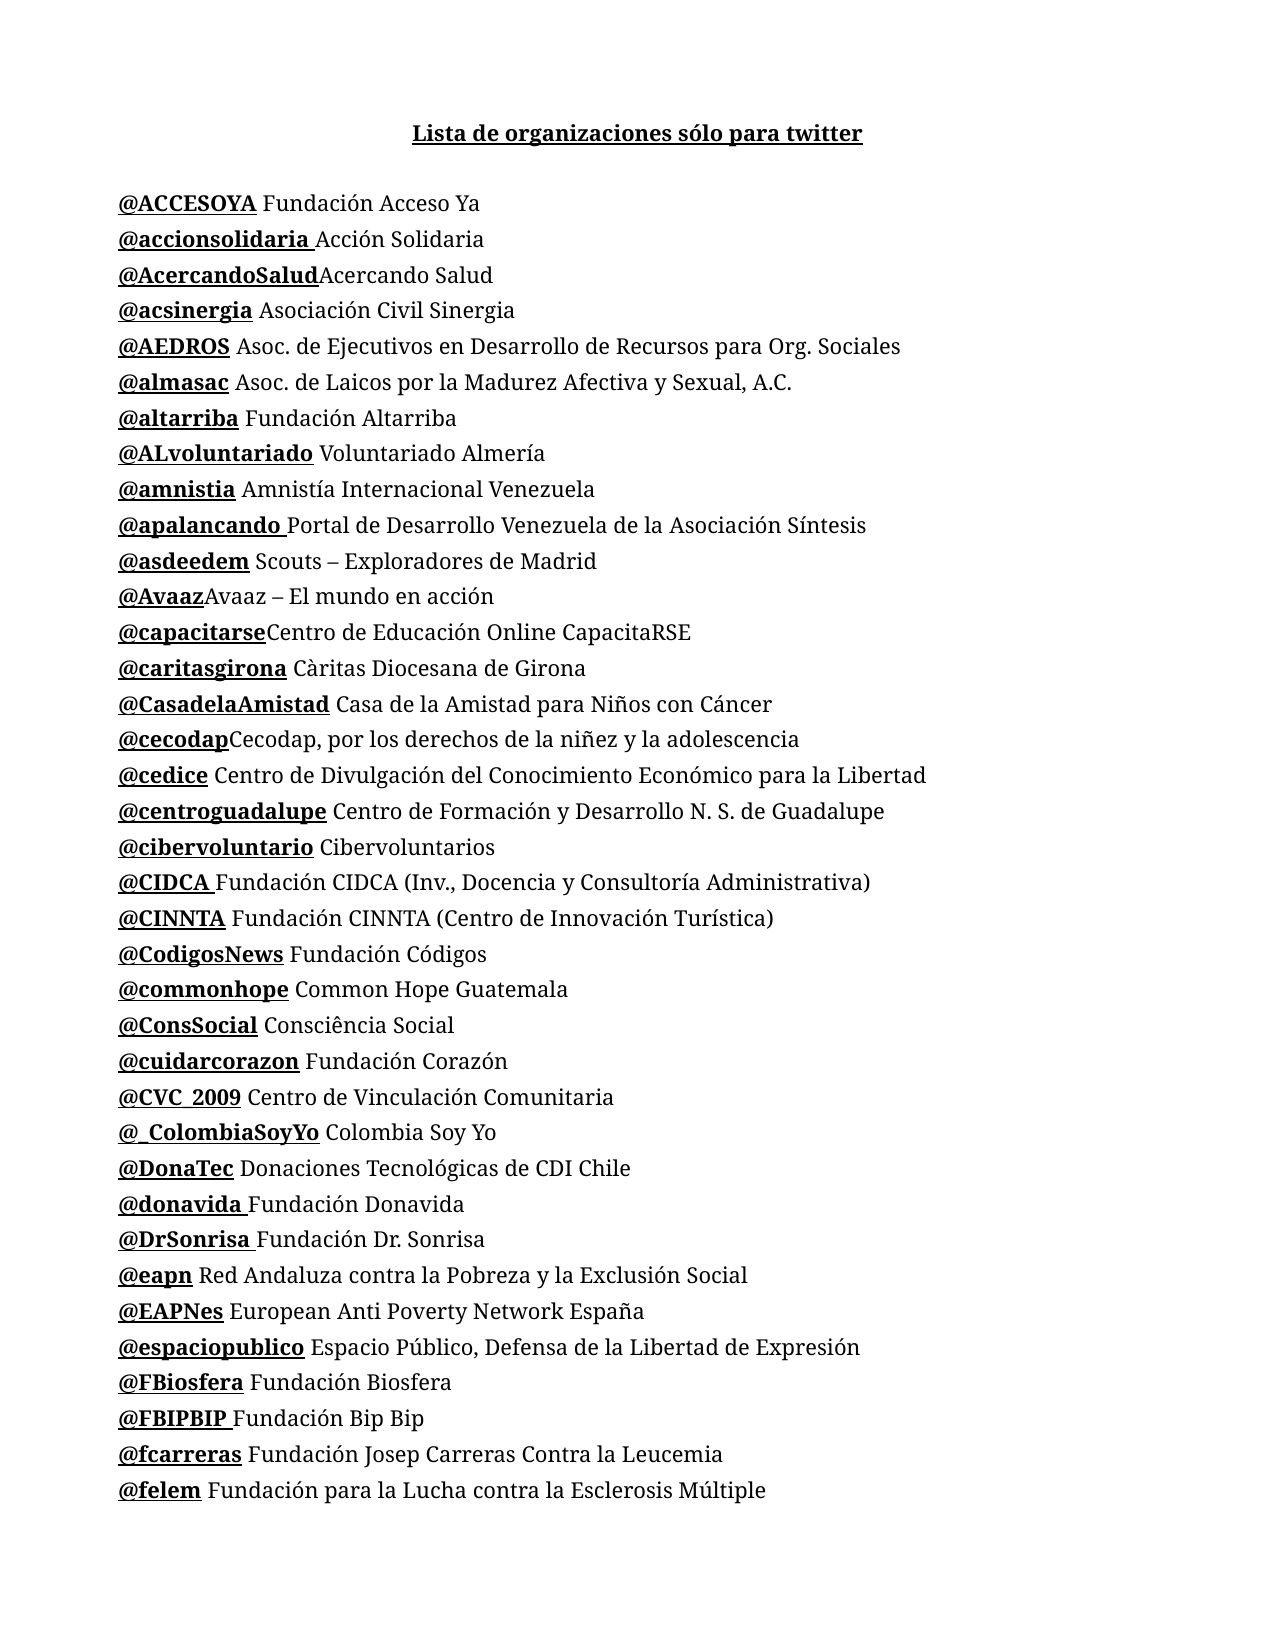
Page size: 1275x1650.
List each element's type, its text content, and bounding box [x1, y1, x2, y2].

text @cuidarcorazon Fundación Corazón [118, 1046, 1157, 1076]
text @FBiosfera Fundación Biosfera [118, 1367, 1157, 1397]
text @AvaazAvaaz – El mundo en acción [118, 581, 1157, 611]
text @CasadelaAmistad Casa de la Amistad para Niños con Cáncer [118, 688, 1157, 718]
text @commonhope Common Hope Guatemala [118, 974, 1157, 1004]
text @CodigosNews Fundación Códigos [118, 939, 1157, 968]
text @apalancando Portal de Desarrollo Venezuela de la Asociación Síntesis [118, 510, 1157, 540]
text @almasac Asoc. de Laicos por la Madurez Afectiva y Sexual, A.C. [118, 367, 1157, 397]
text @DrSonrisa Fundación Dr. Sonrisa [118, 1224, 1157, 1254]
text @ConsSocial Consciência Social [118, 1010, 1157, 1040]
text @CINNTA Fundación CINNTA (Centro de Innovación Turística) [118, 903, 1157, 933]
text @centroguadalupe Centro de Formación y Desarrollo N. S. de Guadalupe [118, 796, 1157, 826]
text @espaciopublico Espacio Público, Defensa de la Libertad de Expresión [118, 1332, 1157, 1361]
text @caritasgirona Càritas Diocesana de Girona [118, 653, 1157, 683]
text @felem Fundación para la Lucha contra la Esclerosis Múltiple [118, 1474, 1157, 1504]
text @altarriba Fundación Altarriba [118, 403, 1157, 432]
text @amnistia Amnistía Internacional Venezuela [118, 474, 1157, 504]
text @FBIPBIP Fundación Bip Bip [118, 1403, 1157, 1433]
text @eapn Red Andaluza contra la Pobreza y la Exclusión Social [118, 1260, 1157, 1290]
text @asdeedem Scouts – Exploradores de Madrid [118, 546, 1157, 575]
text @acsinergia Asociación Civil Sinergia [118, 296, 1157, 325]
text @accionsolidaria Acción Solidaria [118, 224, 1157, 254]
text @cibervoluntario Cibervoluntarios [118, 831, 1157, 861]
text @ACCESOYA Fundación Acceso Ya [118, 188, 1157, 218]
text @AcercandoSaludAcercando Salud [118, 260, 1157, 289]
text @capacitarseCentro de Educación Online CapacitaRSE [118, 617, 1157, 647]
text @cedice Centro de Divulgación del Conocimiento Económico para la Libertad [118, 760, 1157, 790]
text @fcarreras Fundación Josep Carreras Contra la Leucemia [118, 1439, 1157, 1469]
text @cecodapCecodap, por los derechos de la niñez y la adolescencia [118, 724, 1157, 754]
text @AEDROS Asoc. de Ejecutivos en Desarrollo de Recursos para Org. Sociales [118, 331, 1157, 361]
text @EAPNes European Anti Poverty Network España [118, 1296, 1157, 1326]
text @ALvoluntariado Voluntariado Almería [118, 438, 1157, 468]
text @CVC_2009 Centro de Vinculación Comunitaria [118, 1082, 1157, 1111]
text @donavida Fundación Donavida [118, 1189, 1157, 1218]
text @_ColombiaSoyYo Colombia Soy Yo [118, 1117, 1157, 1147]
text @CIDCA Fundación CIDCA (Inv., Docencia y Consultoría Administrativa) [118, 867, 1157, 897]
text Lista de organizaciones sólo para twitter [118, 118, 1157, 148]
text @DonaTec Donaciones Tecnológicas de CDI Chile [118, 1153, 1157, 1183]
